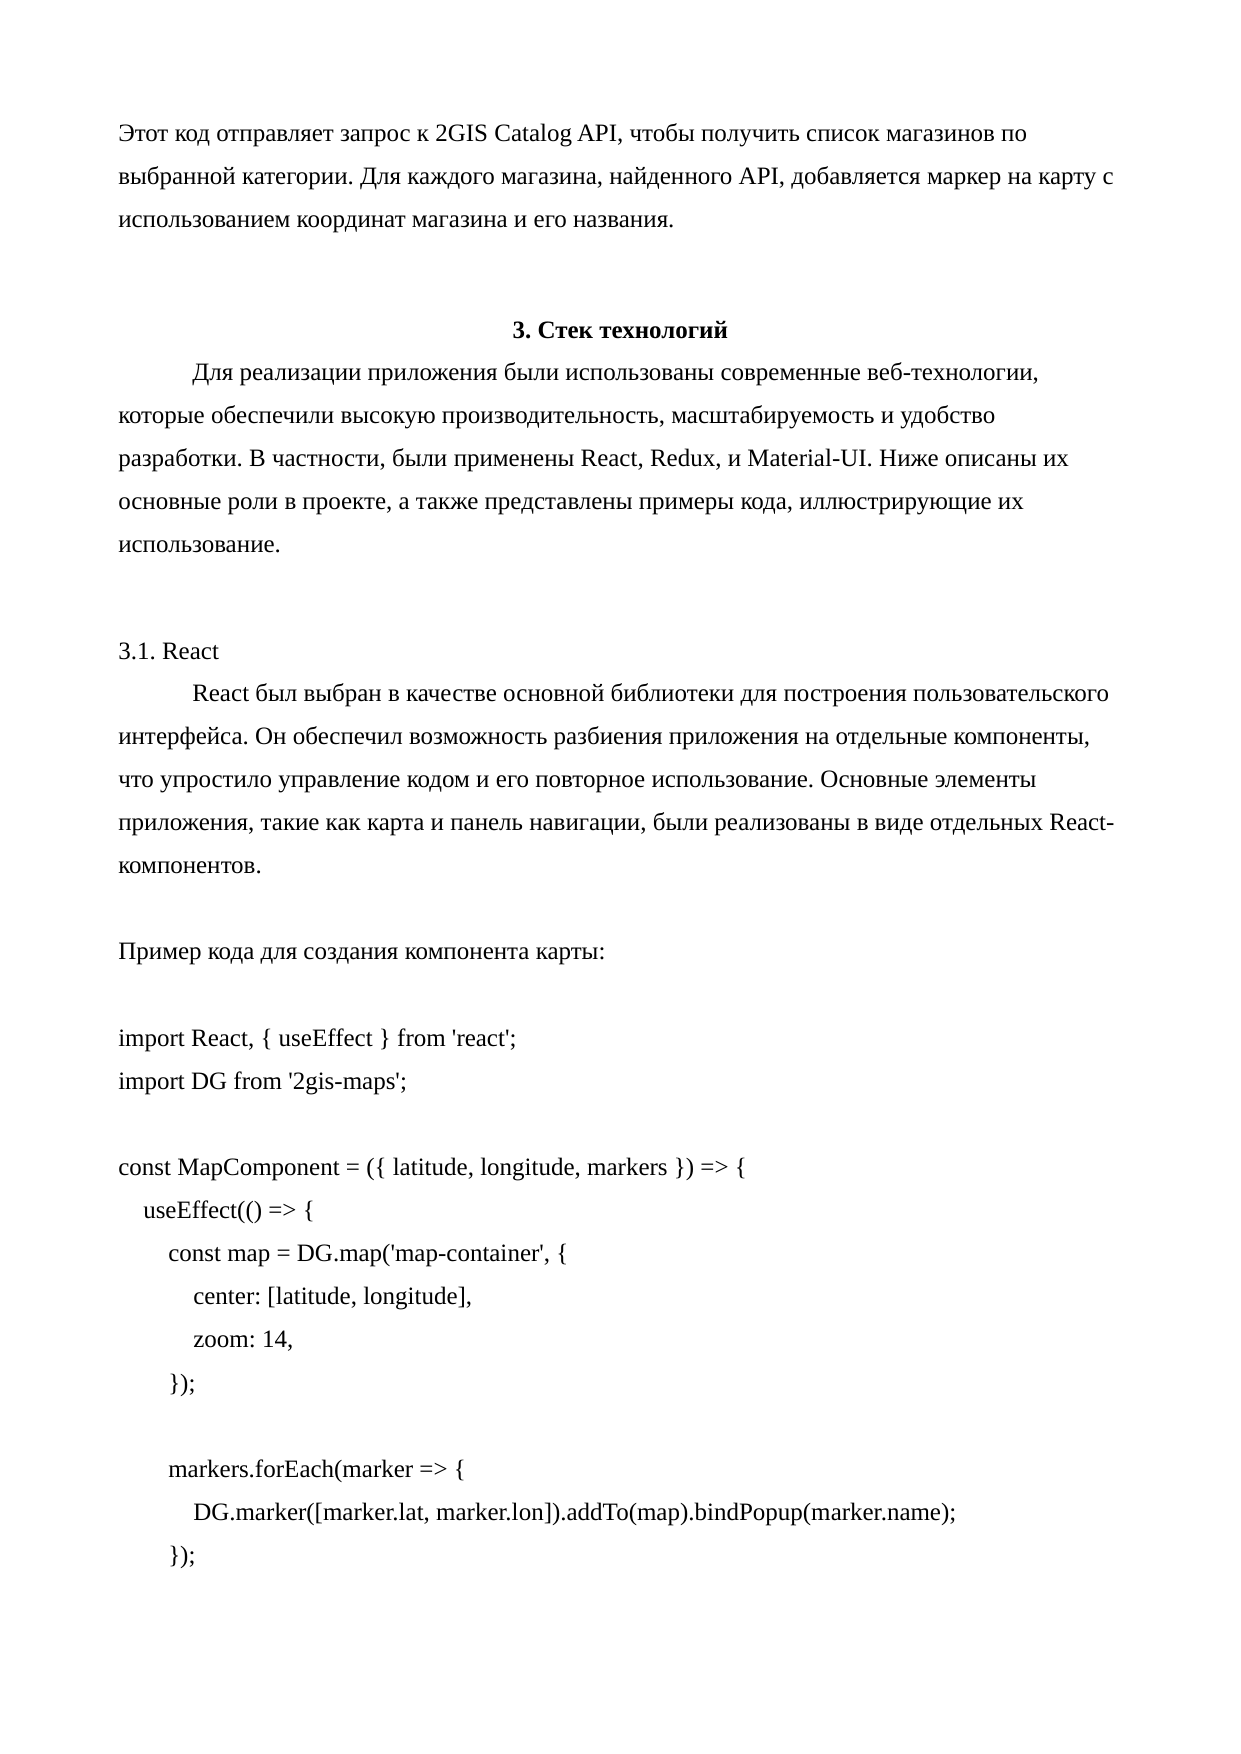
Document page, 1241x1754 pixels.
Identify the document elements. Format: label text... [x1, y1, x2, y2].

text Этот код отправляет запрос к 2GIS Catalog API, чтобы получить список магазинов по выбранной категории. Для каждого магазина, найденного API, добавляется маркер на карту с использованием координат магазина и его названия. [118, 118, 1122, 233]
text React был выбран в качестве основной библиотеки для построения пользовательского интерфейса. Он обеспечил возможность разбиения приложения на отдельные компоненты, что упростило управление кодом и его повторное использование. Основные элементы приложения, такие как карта и панель навигации, были реализованы в виде отдельных React-компонентов. [118, 678, 1122, 879]
text Пример кода для создания компонента карты: [118, 936, 1122, 965]
text import React, { useEffect } from 'react'; [118, 1023, 1122, 1051]
text const map = DG.map('map-container', { [118, 1238, 1122, 1267]
text markers.forEach(marker => { [118, 1454, 1122, 1483]
text useEffect(() => { [118, 1195, 1122, 1224]
text center: [latitude, longitude], [118, 1281, 1122, 1310]
text }); [118, 1368, 1122, 1396]
text Для реализации приложения были использованы современные веб-технологии, которые обеспечили высокую производительность, масштабируемость и удобство разработки. В частности, были применены React, Redux, и Material-UI. Ниже описаны их основные роли в проекте, а также представлены примеры кода, иллюстрирующие их использование. [118, 357, 1122, 558]
subtitle 3. Стек технологий [118, 316, 1122, 344]
subtitle 3.1. React [118, 636, 1122, 665]
text DG.marker([marker.lat, marker.lon]).addTo(map).bindPopup(marker.name); [118, 1497, 1122, 1526]
text const MapComponent = ({ latitude, longitude, markers }) => { [118, 1152, 1122, 1181]
text zoom: 14, [118, 1324, 1122, 1353]
text }); [118, 1540, 1122, 1569]
text import DG from '2gis-maps'; [118, 1066, 1122, 1094]
